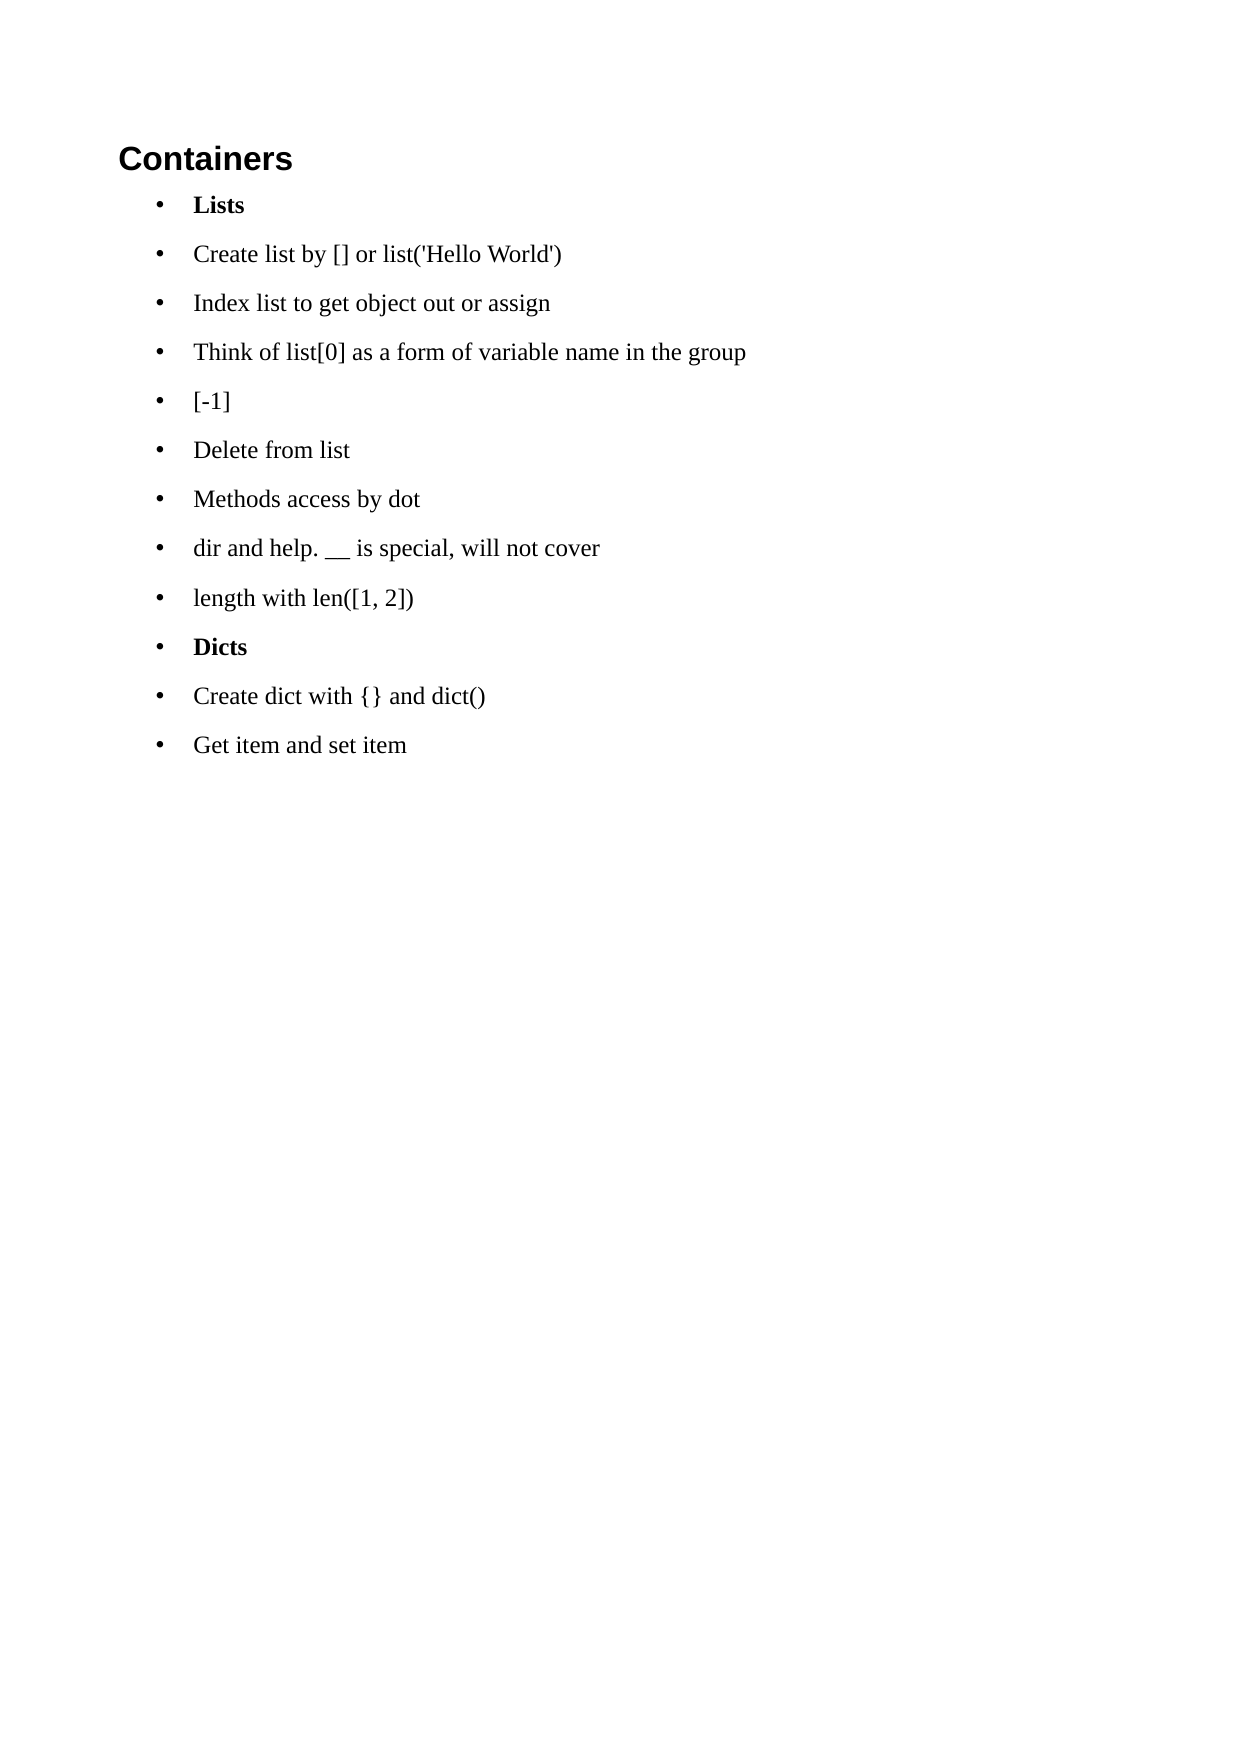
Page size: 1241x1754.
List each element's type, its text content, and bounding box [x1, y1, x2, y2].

list Dicts [156, 632, 1122, 660]
list Get item and set item [156, 730, 1122, 758]
list [-1] [156, 386, 1122, 415]
list Create list by [] or list('Hello World') [156, 239, 1122, 268]
list Delete from list [156, 435, 1122, 464]
list Create dict with {} and dict() [156, 681, 1122, 709]
list Think of list[0] as a form of variable name in the group [156, 337, 1122, 366]
list length with len([1, 2]) [156, 583, 1122, 611]
list dir and help. __ is special, will not cover [156, 533, 1122, 562]
list Index list to get object out or assign [156, 288, 1122, 317]
subtitle Containers [118, 139, 1122, 178]
list Methods access by dot [156, 484, 1122, 513]
list Lists [156, 190, 1122, 219]
